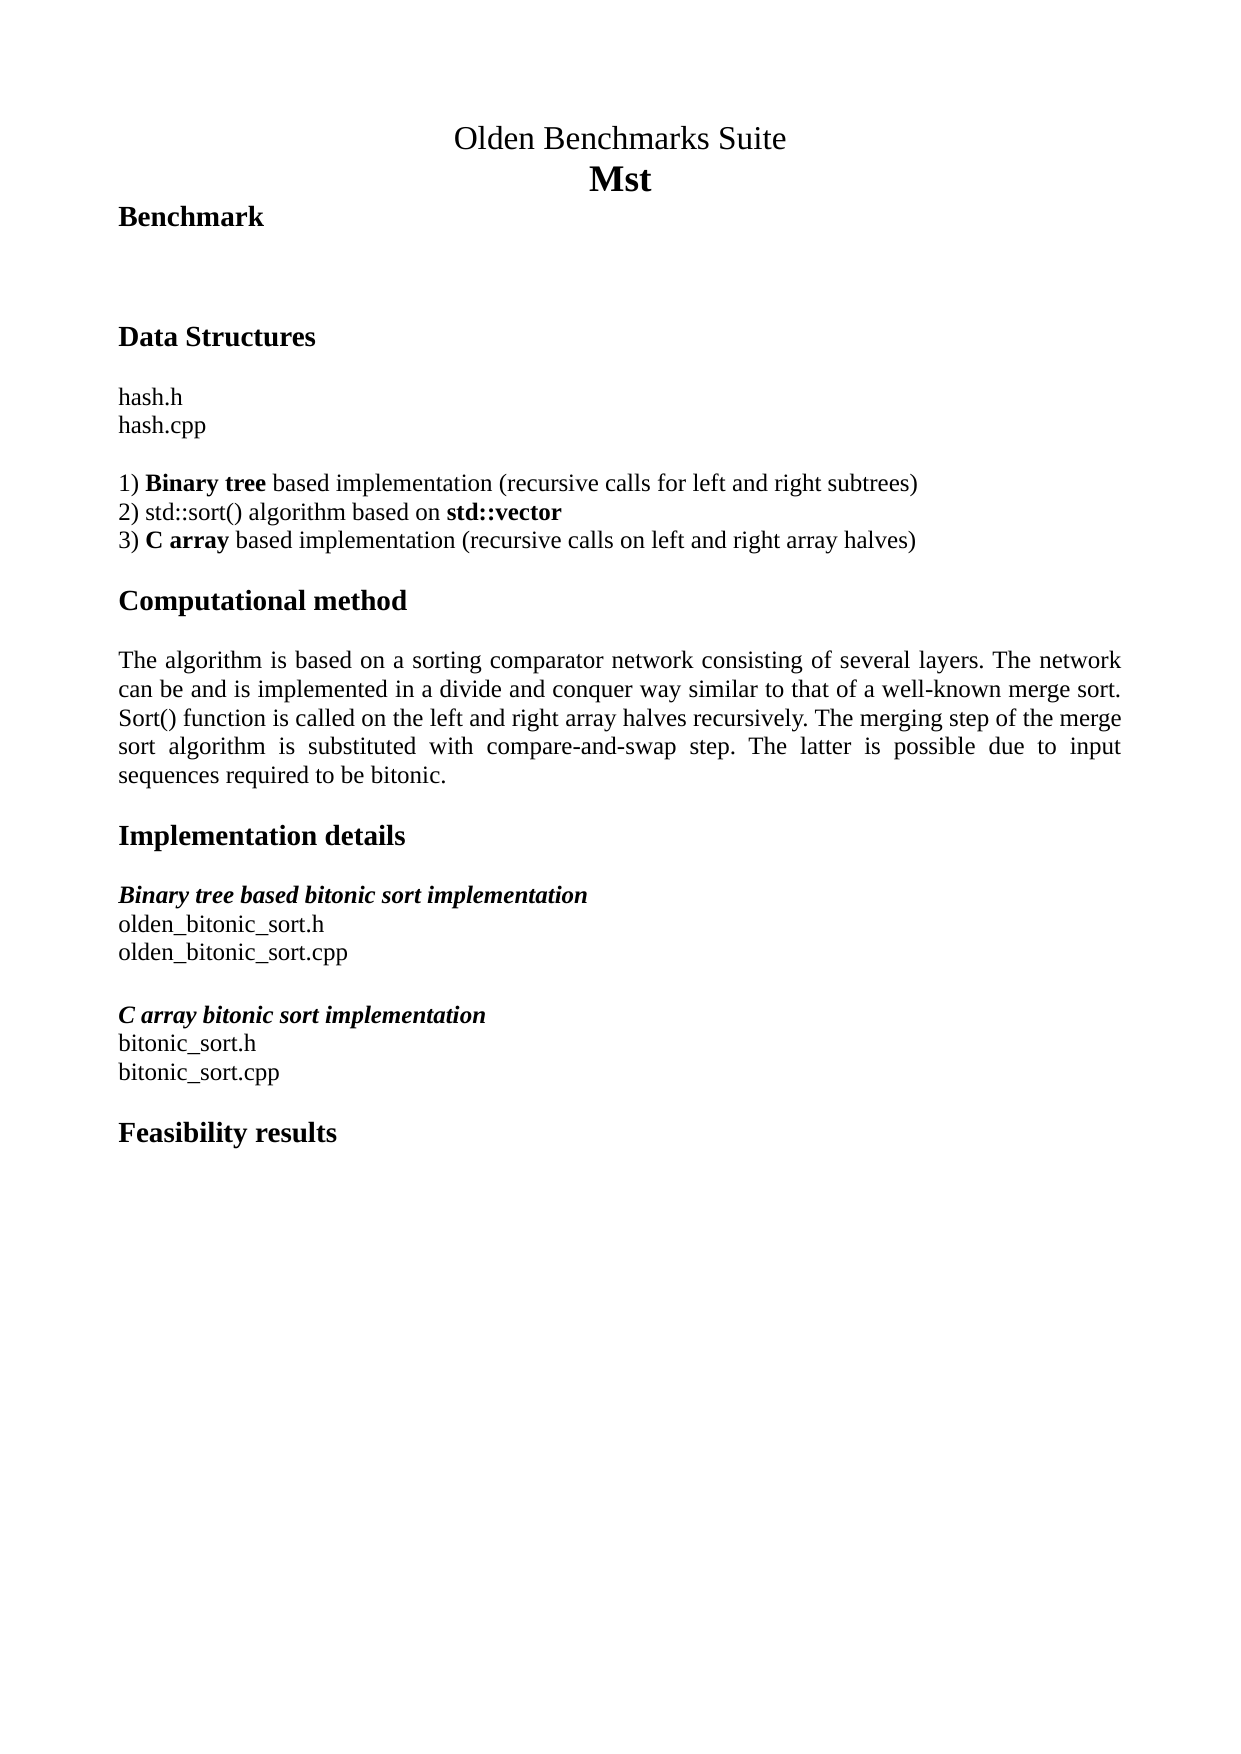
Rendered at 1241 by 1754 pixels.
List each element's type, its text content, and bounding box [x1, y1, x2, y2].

text C array bitonic sort implementation [118, 1000, 1122, 1028]
text 1) Binary tree based implementation (recursive calls for left and right subtrees) [118, 468, 1122, 497]
text Binary tree based bitonic sort implementation [118, 880, 1122, 909]
text hash.h [118, 382, 1122, 410]
text olden_bitonic_sort.cpp [118, 937, 1122, 966]
text Computational method [118, 583, 1122, 616]
text Olden Benchmarks Suite [118, 118, 1122, 156]
text 2) std::sort() algorithm based on std::vector [118, 497, 1122, 525]
text bitonic_sort.cpp [118, 1057, 1122, 1086]
text olden_bitonic_sort.h [118, 909, 1122, 937]
text Mst [118, 156, 1122, 199]
text Feasibility results [118, 1115, 1122, 1148]
text Implementation details [118, 818, 1122, 851]
text Data Structures [118, 319, 1122, 353]
text bitonic_sort.h [118, 1028, 1122, 1057]
text hash.cpp [118, 410, 1122, 439]
text 3) C array based implementation (recursive calls on left and right array halves) [118, 525, 1122, 554]
text The algorithm is based on a sorting comparator network consisting of several layers. The network can be and is implemented in a divide and conquer way similar to that of a well-known merge sort. Sort() function is called on the left and right array halves recursively. The merging step of the merge sort algorithm is substituted with compare-and-swap step. The latter is possible due to input sequences required to be bitonic. [118, 645, 1122, 789]
text Benchmark [118, 199, 1122, 233]
